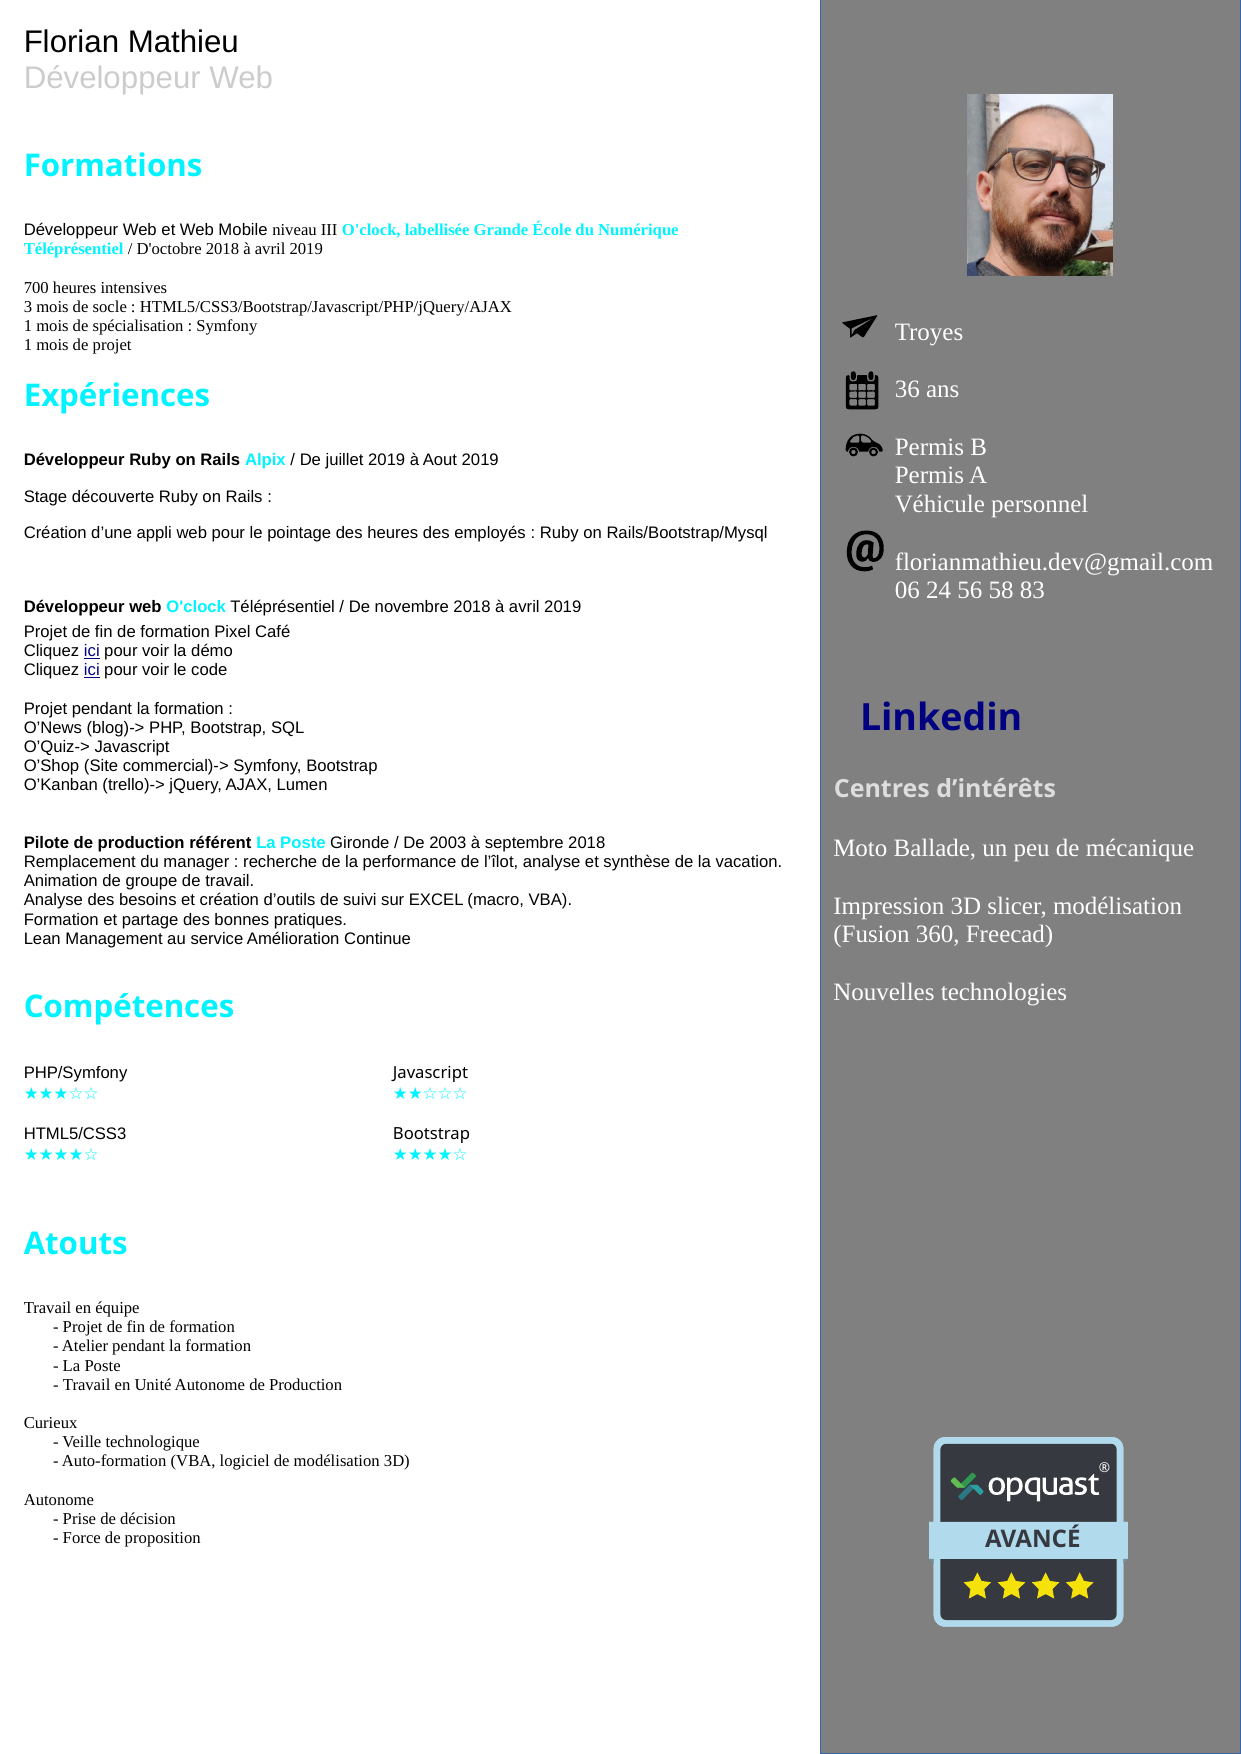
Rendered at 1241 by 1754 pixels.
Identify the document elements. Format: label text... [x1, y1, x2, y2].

text - La Poste [53, 1355, 820, 1374]
text - Atelier pendant la formation [53, 1336, 820, 1355]
text - Travail en Unité Autonome de Production [53, 1374, 820, 1394]
text Analyse des besoins et création d’outils de suivi sur EXCEL (macro, VBA). [23, 890, 820, 909]
text 1 mois de projet [23, 335, 820, 354]
text Cliquez ici pour voir la démo [23, 641, 820, 660]
text - Force de proposition [53, 1528, 820, 1547]
text Autonome [23, 1489, 820, 1509]
text Développeur Web [23, 59, 820, 95]
text - Prise de décision [53, 1509, 820, 1528]
text - Projet de fin de formation [53, 1317, 820, 1336]
text 700 heures intensives [23, 277, 820, 297]
text Projet de fin de formation Pixel Café [23, 622, 820, 641]
text Stage découverte Ruby on Rails : [23, 486, 820, 506]
text 3 mois de socle : HTML5/CSS3/Bootstrap/Javascript/PHP/jQuery/AJAX [23, 297, 820, 316]
text - Auto-formation (VBA, logiciel de modélisation 3D) [53, 1451, 820, 1470]
text Expériences [23, 373, 820, 416]
text Travail en équipe [23, 1298, 820, 1317]
picture [967, 94, 1113, 276]
text Développeur Ruby on Rails Alpix / De juillet 2019 à Aout 2019 [23, 450, 820, 469]
text Animation de groupe de travail. [23, 871, 820, 890]
text Remplacement du manager : recherche de la performance de l’îlot, analyse et synthèse de la vacation. [23, 852, 820, 871]
text Curieux [23, 1413, 820, 1432]
text Pilote de production référent La Poste Gironde / De 2003 à septembre 2018 [23, 833, 820, 852]
text Création d’une appli web pour le pointage des heures des employés : Ruby on Rails/Bootstrap/Mysql [23, 523, 820, 542]
text Développeur web O'clock Téléprésentiel / De novembre 2018 à avril 2019 [23, 597, 820, 616]
text ★★★☆☆ ★★☆☆☆ [23, 1083, 820, 1103]
text Lean Management au service Amélioration Continue [23, 928, 820, 948]
text HTML5/CSS3 Bootstrap [23, 1122, 820, 1144]
text 1 mois de spécialisation : Symfony [23, 316, 820, 335]
text Développeur Web et Web Mobile niveau III O'clock, labellisée Grande École du Numérique Téléprésentiel / D'octobre 2018 à avril 2019 [23, 220, 743, 258]
text Compétences [23, 984, 354, 1027]
text Formations [23, 143, 820, 186]
text O’Kanban (trello)-> jQuery, AJAX, Lumen [23, 775, 820, 794]
text O’Quiz-> Javascript [23, 737, 820, 756]
text O’News (blog)-> PHP, Bootstrap, SQL [23, 718, 820, 737]
text Cliquez ici pour voir le code [23, 660, 820, 679]
text Formation et partage des bonnes pratiques. [23, 909, 820, 928]
text Projet pendant la formation : [23, 698, 820, 718]
text ★★★★☆ ★★★★☆ [23, 1144, 820, 1164]
text Florian Mathieu [23, 23, 820, 59]
text - Veille technologique [53, 1432, 820, 1451]
text Atouts [23, 1221, 354, 1264]
text O’Shop (Site commercial)-> Symfony, Bootstrap [23, 756, 820, 775]
text PHP/Symfony Javascript [23, 1061, 820, 1083]
